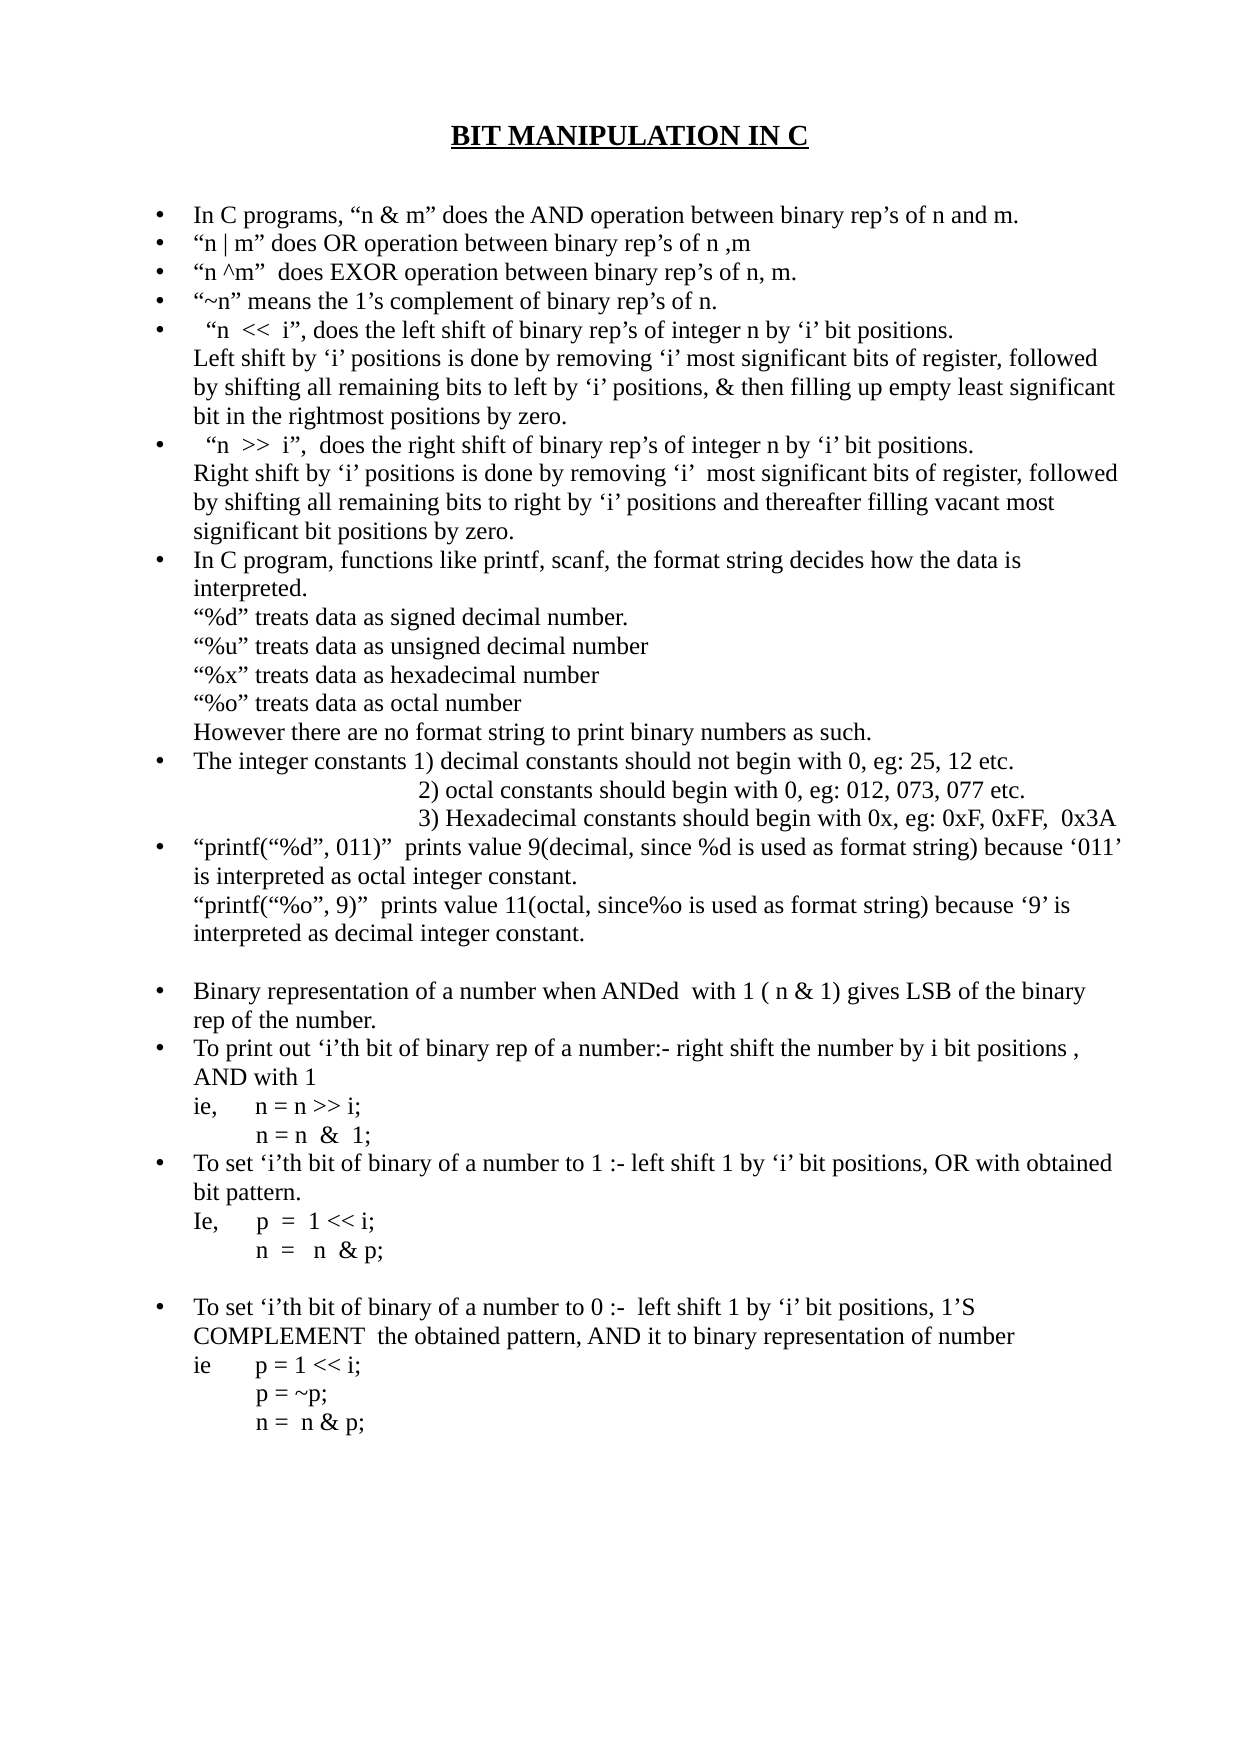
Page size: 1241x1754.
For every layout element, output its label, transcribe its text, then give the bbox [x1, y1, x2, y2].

list “~n” means the 1’s complement of binary rep’s of n. [156, 286, 1122, 315]
text BIT MANIPULATION IN C [118, 118, 1122, 152]
list ie, n = n >> i; [156, 1091, 1122, 1120]
list n = n & 1; [156, 1120, 1122, 1148]
list The integer constants 1) decimal constants should not begin with 0, eg: 25, 12 etc. [156, 746, 1122, 775]
list In C program, functions like printf, scanf, the format string decides how the data is interpreted. [156, 545, 1122, 602]
list 3) Hexadecimal constants should begin with 0x, eg: 0xF, 0xFF, 0x3A [156, 803, 1122, 832]
list Binary representation of a number when ANDed with 1 ( n & 1) gives LSB of the binary rep of the number. [156, 976, 1122, 1033]
list However there are no format string to print binary numbers as such. [156, 717, 1122, 746]
list Ie, p = 1 << i; [156, 1206, 1122, 1235]
list “printf(“%o”, 9)” prints value 11(octal, since%o is used as format string) because ‘9’ is interpreted as decimal integer constant. [156, 890, 1122, 947]
list “n ^m” does EXOR operation between binary rep’s of n, m. [156, 257, 1122, 286]
list “printf(“%d”, 011)” prints value 9(decimal, since %d is used as format string) because ‘011’ is interpreted as octal integer constant. [156, 832, 1122, 890]
list 2) octal constants should begin with 0, eg: 012, 073, 077 etc. [156, 775, 1122, 803]
list n = n & p; [156, 1235, 1122, 1263]
list To set ‘i’th bit of binary of a number to 1 :- left shift 1 by ‘i’ bit positions, OR with obtained bit pattern. [156, 1148, 1122, 1206]
list To set ‘i’th bit of binary of a number to 0 :- left shift 1 by ‘i’ bit positions, 1’S COMPLEMENT the obtained pattern, AND it to binary representation of number [156, 1292, 1122, 1350]
list “n | m” does OR operation between binary rep’s of n ,m [156, 228, 1122, 257]
list n = n & p; [156, 1407, 1122, 1436]
list “n >> i”, does the right shift of binary rep’s of integer n by ‘i’ bit positions. [156, 430, 1122, 458]
list p = ~p; [156, 1378, 1122, 1407]
list “n << i”, does the left shift of binary rep’s of integer n by ‘i’ bit positions. [156, 315, 1122, 343]
list “%o” treats data as octal number [156, 688, 1122, 717]
list “%x” treats data as hexadecimal number [156, 660, 1122, 688]
list Right shift by ‘i’ positions is done by removing ‘i’ most significant bits of register, followed by shifting all remaining bits to right by ‘i’ positions and thereafter filling vacant most significant bit positions by zero. [156, 458, 1122, 545]
list “%u” treats data as unsigned decimal number [156, 631, 1122, 660]
list “%d” treats data as signed decimal number. [156, 602, 1122, 631]
list ie p = 1 << i; [156, 1350, 1122, 1378]
list To print out ‘i’th bit of binary rep of a number:- right shift the number by i bit positions , AND with 1 [156, 1033, 1122, 1091]
list Left shift by ‘i’ positions is done by removing ‘i’ most significant bits of register, followed by shifting all remaining bits to left by ‘i’ positions, & then filling up empty least significant bit in the rightmost positions by zero. [156, 343, 1122, 430]
list In C programs, “n & m” does the AND operation between binary rep’s of n and m. [156, 200, 1122, 228]
